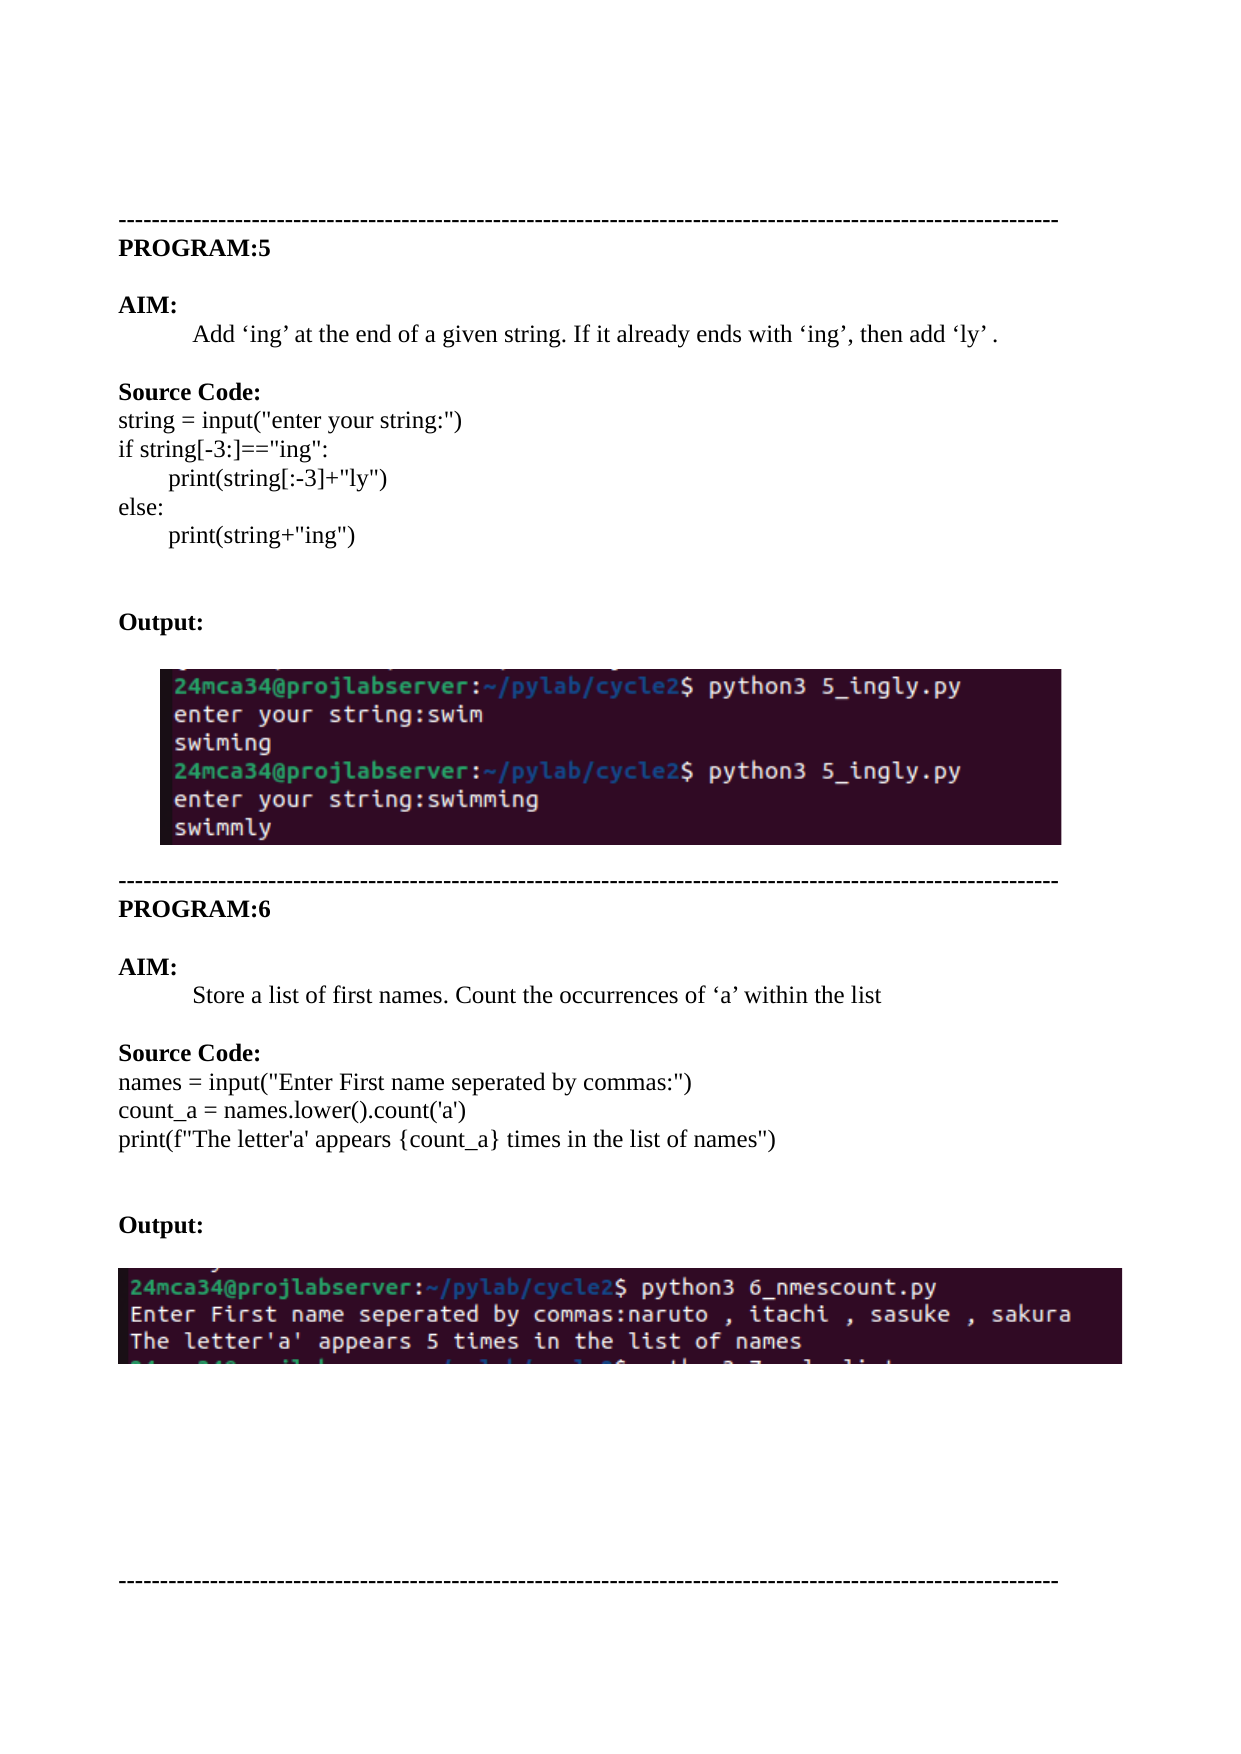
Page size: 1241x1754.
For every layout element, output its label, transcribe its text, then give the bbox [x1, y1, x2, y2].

text string = input("enter your string:") [118, 406, 1122, 434]
text Output: [118, 607, 1122, 636]
text Source Code: [118, 1038, 1122, 1067]
text Output: [118, 1211, 1122, 1239]
text print(string[:-3]+"ly") [118, 463, 1122, 492]
text ----------------------------------------------------------------------------------------------------------------- [118, 1565, 1122, 1594]
text PROGRAM:6 [118, 894, 1122, 923]
text print(string+"ing") [118, 521, 1122, 549]
text Store a list of first names. Count the occurrences of ‘a’ within the list [118, 981, 1122, 1009]
text names = input("Enter First name seperated by commas:") [118, 1067, 1122, 1096]
text ----------------------------------------------------------------------------------------------------------------- [118, 866, 1122, 894]
text count_a = names.lower().count('a') [118, 1096, 1122, 1124]
text if string[-3:]=="ing": [118, 434, 1122, 463]
text -----------------------------------------------------------------------------------------------------------------PROGRAM:5 [118, 204, 1122, 262]
text print(f"The letter'a' appears {count_a} times in the list of names") [118, 1124, 1122, 1153]
text else: [118, 492, 1122, 521]
picture [160, 669, 1062, 845]
text AIM: [118, 291, 1122, 319]
text Source Code: [118, 377, 1122, 406]
text AIM: [118, 952, 1122, 981]
text Add ‘ing’ at the end of a given string. If it already ends with ‘ing’, then add ‘ly’ . [118, 319, 1122, 348]
picture [118, 1268, 1123, 1364]
